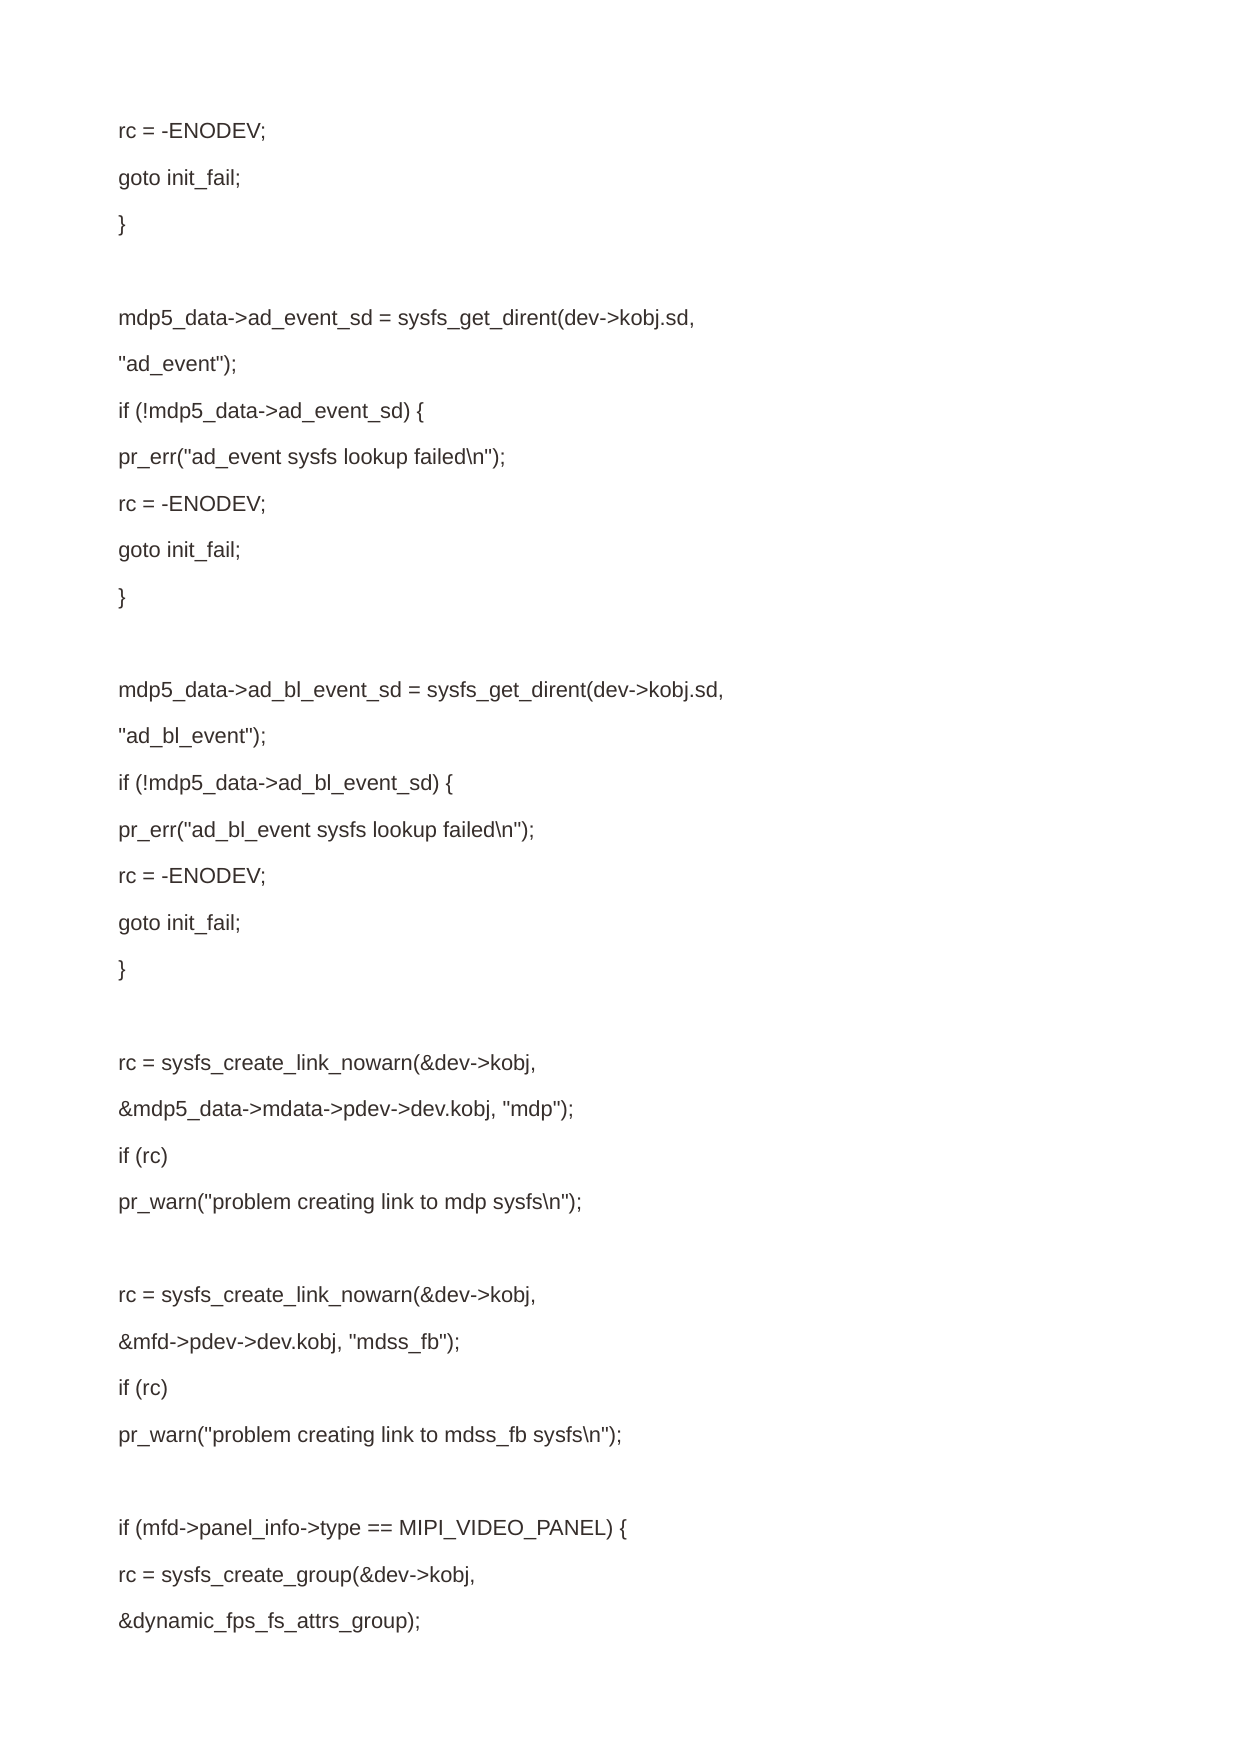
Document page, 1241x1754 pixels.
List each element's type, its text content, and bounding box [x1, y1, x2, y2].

text "ad_bl_event"); [118, 723, 1122, 749]
text } [118, 584, 1122, 609]
text &mdp5_data->mdata->pdev->dev.kobj, "mdp"); [118, 1096, 1122, 1121]
text "ad_event"); [118, 351, 1122, 376]
text goto init_fail; [118, 165, 1122, 190]
text rc = sysfs_create_group(&dev->kobj, [118, 1562, 1122, 1587]
text &mfd->pdev->dev.kobj, "mdss_fb"); [118, 1329, 1122, 1354]
text rc = sysfs_create_link_nowarn(&dev->kobj, [118, 1282, 1122, 1307]
text if (rc) [118, 1142, 1122, 1168]
text if (!mdp5_data->ad_bl_event_sd) { [118, 770, 1122, 795]
text goto init_fail; [118, 910, 1122, 935]
text mdp5_data->ad_event_sd = sysfs_get_dirent(dev->kobj.sd, [118, 304, 1122, 329]
text mdp5_data->ad_bl_event_sd = sysfs_get_dirent(dev->kobj.sd, [118, 677, 1122, 702]
text if (mfd->panel_info->type == MIPI_VIDEO_PANEL) { [118, 1515, 1122, 1540]
text rc = -ENODEV; [118, 118, 1122, 143]
text rc = -ENODEV; [118, 491, 1122, 516]
text rc = -ENODEV; [118, 863, 1122, 888]
text pr_err("ad_bl_event sysfs lookup failed\n"); [118, 817, 1122, 842]
text pr_warn("problem creating link to mdp sysfs\n"); [118, 1189, 1122, 1214]
text } [118, 211, 1122, 236]
text goto init_fail; [118, 537, 1122, 562]
text &dynamic_fps_fs_attrs_group); [118, 1608, 1122, 1633]
text if (rc) [118, 1375, 1122, 1401]
text if (!mdp5_data->ad_event_sd) { [118, 397, 1122, 423]
text } [118, 956, 1122, 981]
text pr_err("ad_event sysfs lookup failed\n"); [118, 444, 1122, 469]
text rc = sysfs_create_link_nowarn(&dev->kobj, [118, 1049, 1122, 1074]
text pr_warn("problem creating link to mdss_fb sysfs\n"); [118, 1422, 1122, 1447]
